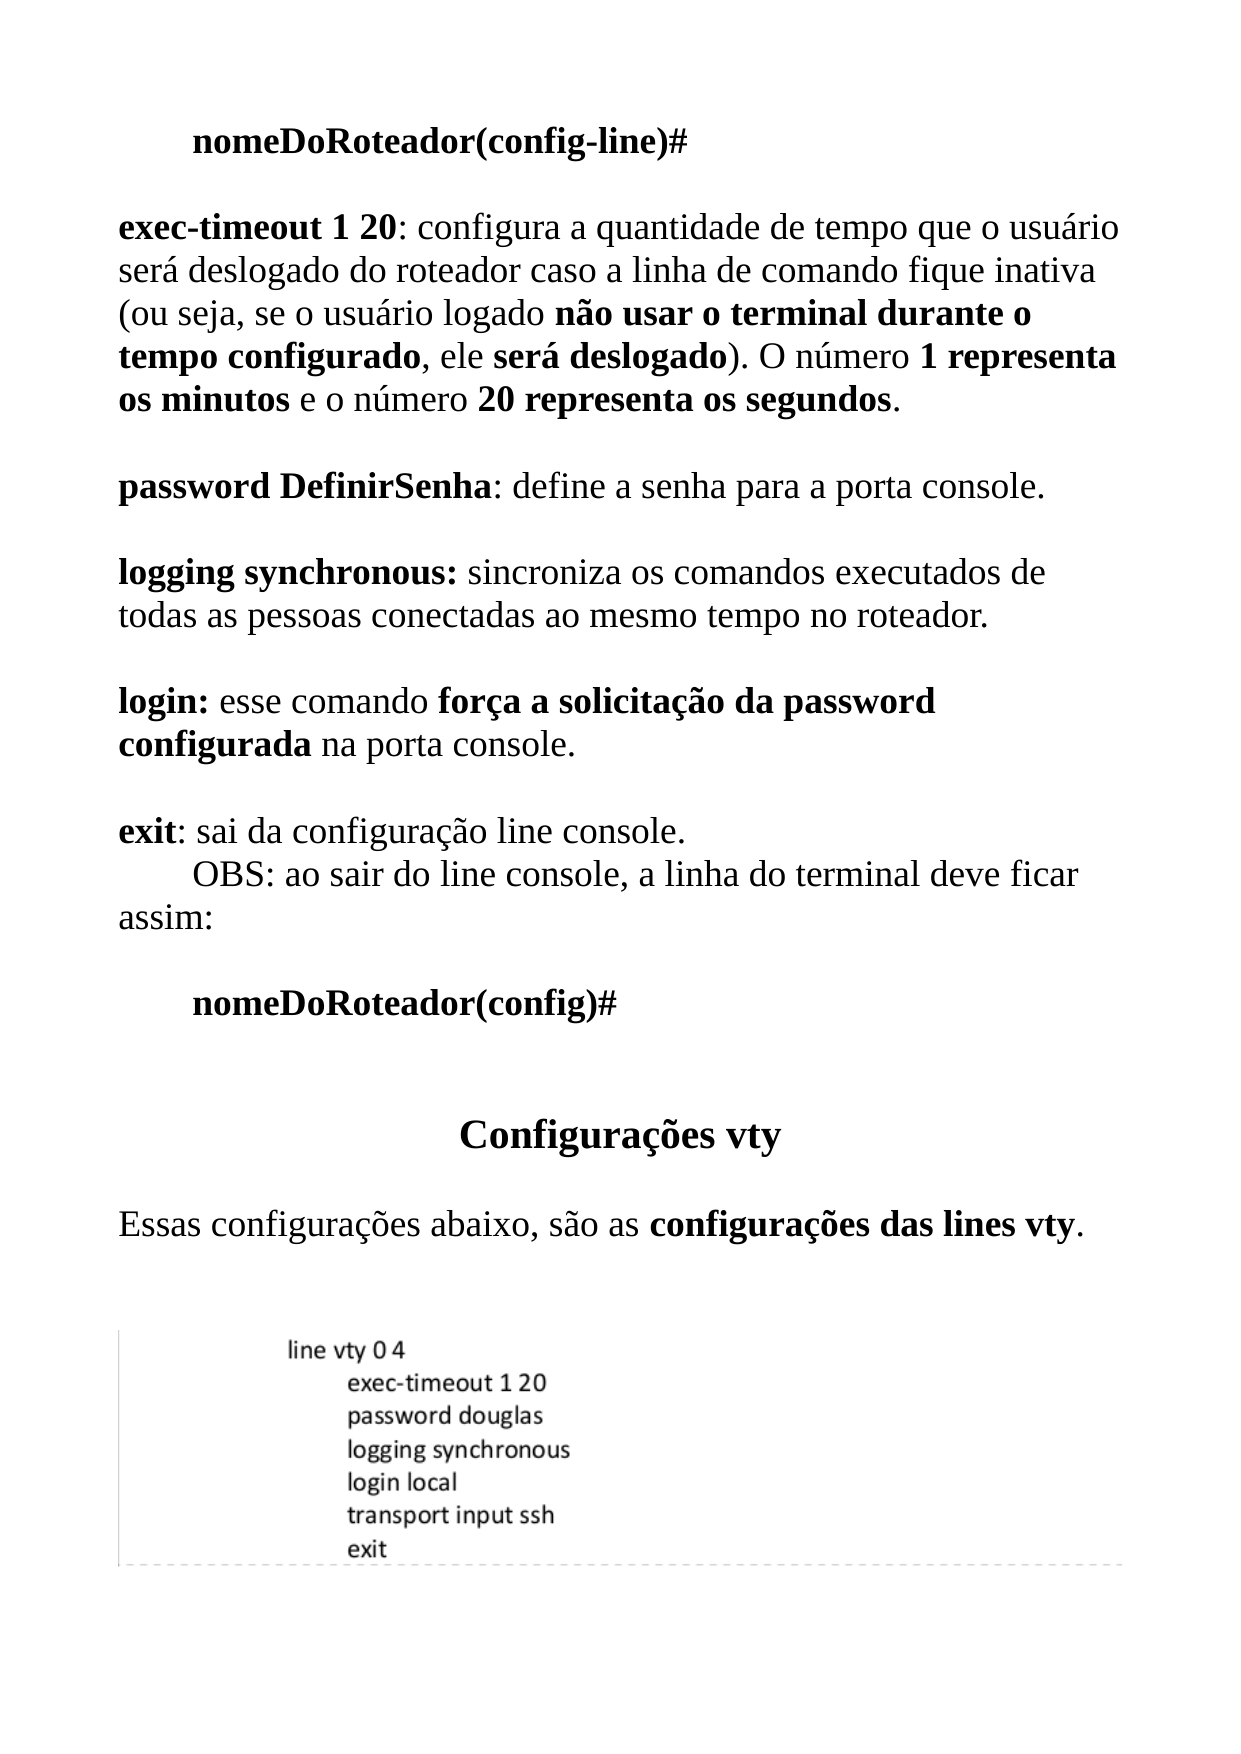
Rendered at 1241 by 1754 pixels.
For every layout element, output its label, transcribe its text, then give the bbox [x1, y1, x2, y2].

text nomeDoRoteador(config-line)# [118, 118, 1122, 161]
text nomeDoRoteador(config)# [118, 981, 1122, 1024]
text Essas configurações abaixo, são as configurações das lines vty. [118, 1201, 1122, 1244]
text password DefinirSenha: define a senha para a porta console. [118, 463, 1122, 506]
text Configurações vty [118, 1110, 1122, 1158]
text OBS: ao sair do line console, a linha do terminal deve ficar assim: [118, 851, 1122, 937]
text exit: sai da configuração line console. [118, 808, 1122, 851]
text exec-timeout 1 20: configura a quantidade de tempo que o usuário será deslogado do roteador caso a linha de comando fique inativa (ou seja, se o usuário logado não usar o terminal durante o tempo configurado, ele será deslogado). O número 1 representa os minutos e o número 20 representa os segundos. [118, 204, 1122, 420]
text login: esse comando força a solicitação da password configurada na porta console. [118, 679, 1122, 765]
text logging synchronous: sincroniza os comandos executados de todas as pessoas conectadas ao mesmo tempo no roteador. [118, 549, 1122, 636]
picture [118, 1330, 1123, 1567]
